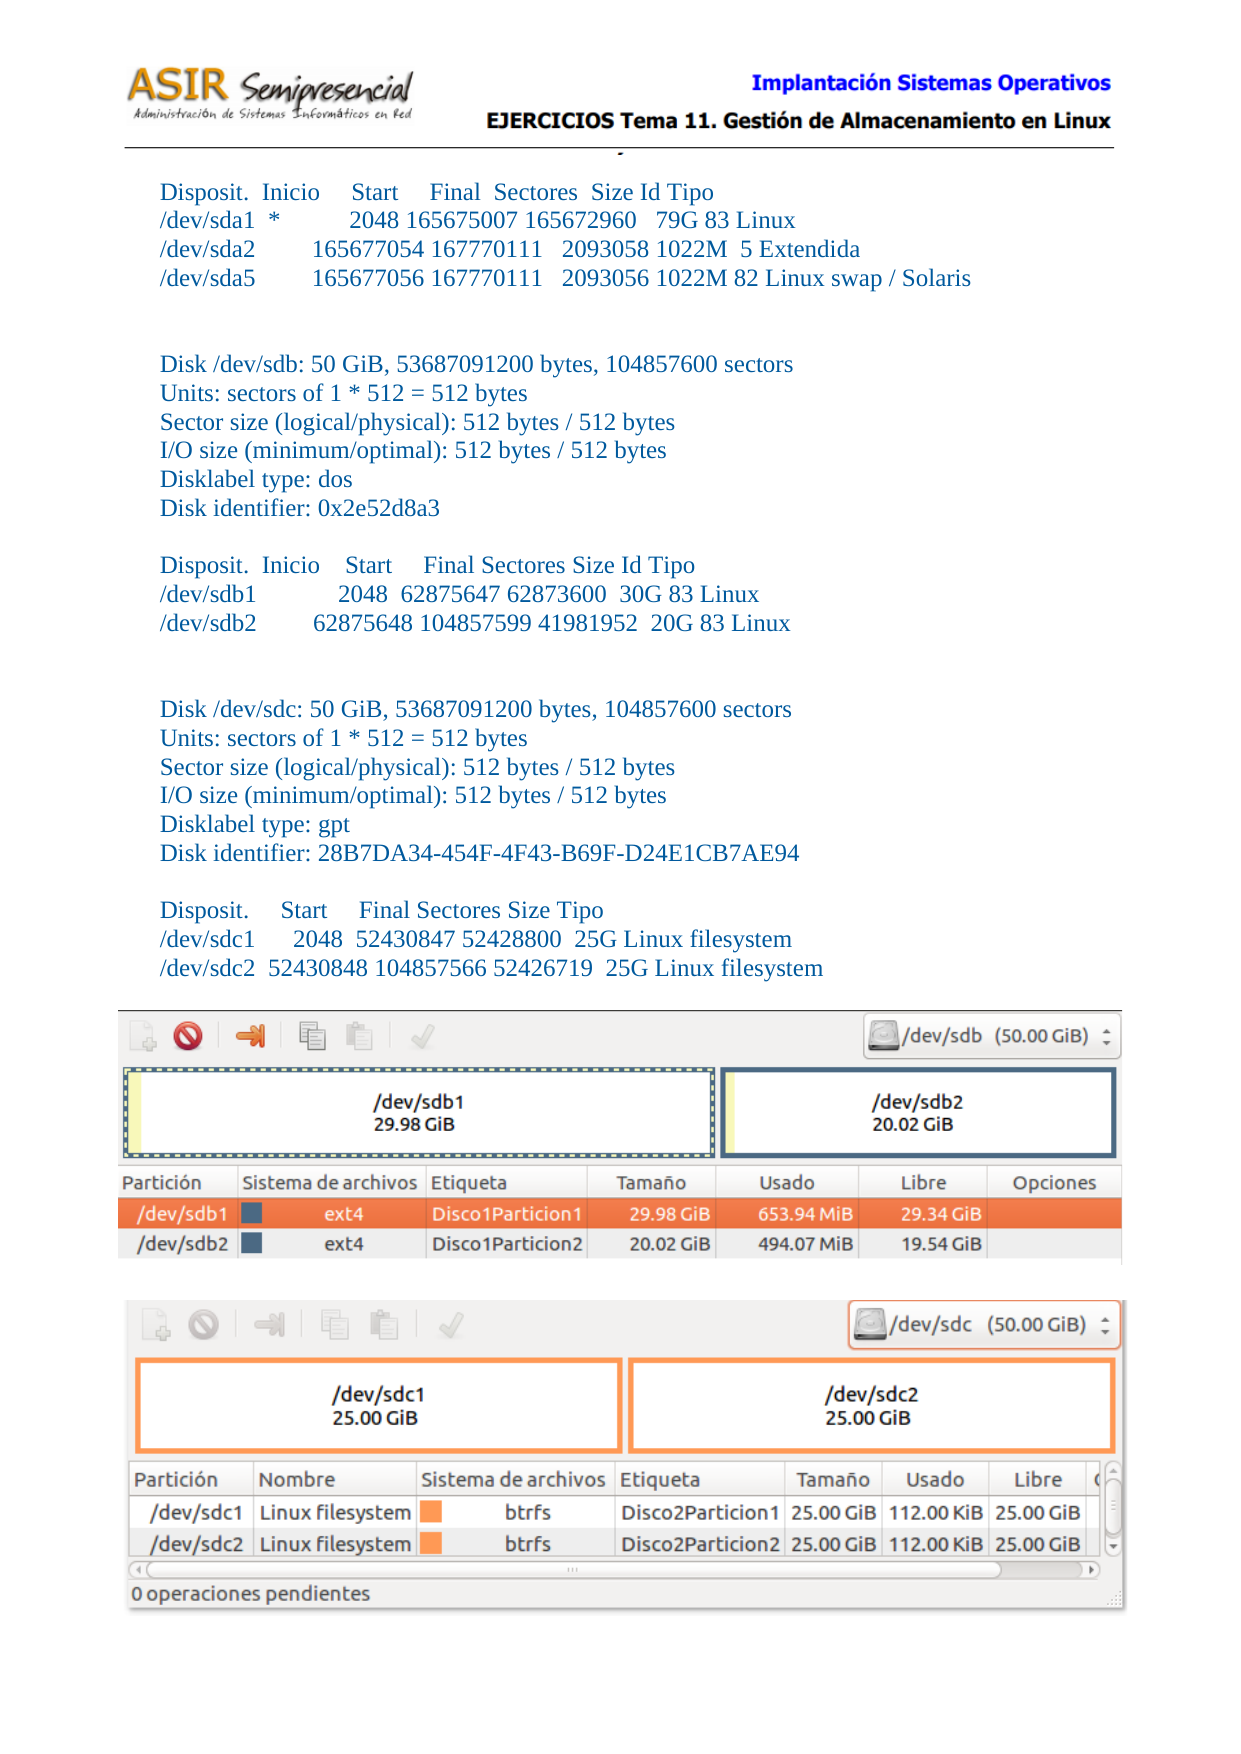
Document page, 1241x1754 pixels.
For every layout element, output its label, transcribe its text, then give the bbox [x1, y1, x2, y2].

picture [118, 50, 1123, 155]
text /dev/sdb2 62875648 104857599 41981952 20G 83 Linux [118, 608, 1122, 637]
text Units: sectors of 1 * 512 = 512 bytes [118, 378, 1122, 407]
text /dev/sdb1 2048 62875647 62873600 30G 83 Linux [118, 579, 1122, 608]
picture [118, 1010, 1123, 1265]
text I/O size (minimum/optimal): 512 bytes / 512 bytes [118, 436, 1122, 464]
text Disk identifier: 0x2e52d8a3 [118, 493, 1122, 522]
text Disk identifier: 28B7DA34-454F-4F43-B69F-D24E1CB7AE94 [118, 838, 1122, 867]
text Disposit. Inicio Start Final Sectores Size Id Tipo [118, 177, 1122, 206]
text /dev/sda1 * 2048 165675007 165672960 79G 83 Linux [118, 206, 1122, 234]
text I/O size (minimum/optimal): 512 bytes / 512 bytes [118, 781, 1122, 809]
text Disposit. Inicio Start Final Sectores Size Id Tipo [118, 551, 1122, 579]
text Disklabel type: dos [118, 464, 1122, 493]
text Disk /dev/sdc: 50 GiB, 53687091200 bytes, 104857600 sectors [118, 694, 1122, 723]
text Units: sectors of 1 * 512 = 512 bytes [118, 723, 1122, 752]
text Sector size (logical/physical): 512 bytes / 512 bytes [118, 752, 1122, 781]
text /dev/sda2 165677054 167770111 2093058 1022M 5 Extendida [118, 234, 1122, 263]
text Disposit. Start Final Sectores Size Tipo [118, 896, 1122, 924]
text /dev/sdc1 2048 52430847 52428800 25G Linux filesystem [118, 924, 1122, 953]
text Disk /dev/sdb: 50 GiB, 53687091200 bytes, 104857600 sectors [118, 349, 1122, 378]
text /dev/sda5 165677056 167770111 2093056 1022M 82 Linux swap / Solaris [118, 263, 1122, 292]
text /dev/sdc2 52430848 104857566 52426719 25G Linux filesystem [118, 953, 1122, 982]
text Sector size (logical/physical): 512 bytes / 512 bytes [118, 407, 1122, 436]
text Disklabel type: gpt [118, 809, 1122, 838]
picture [123, 1300, 1128, 1616]
